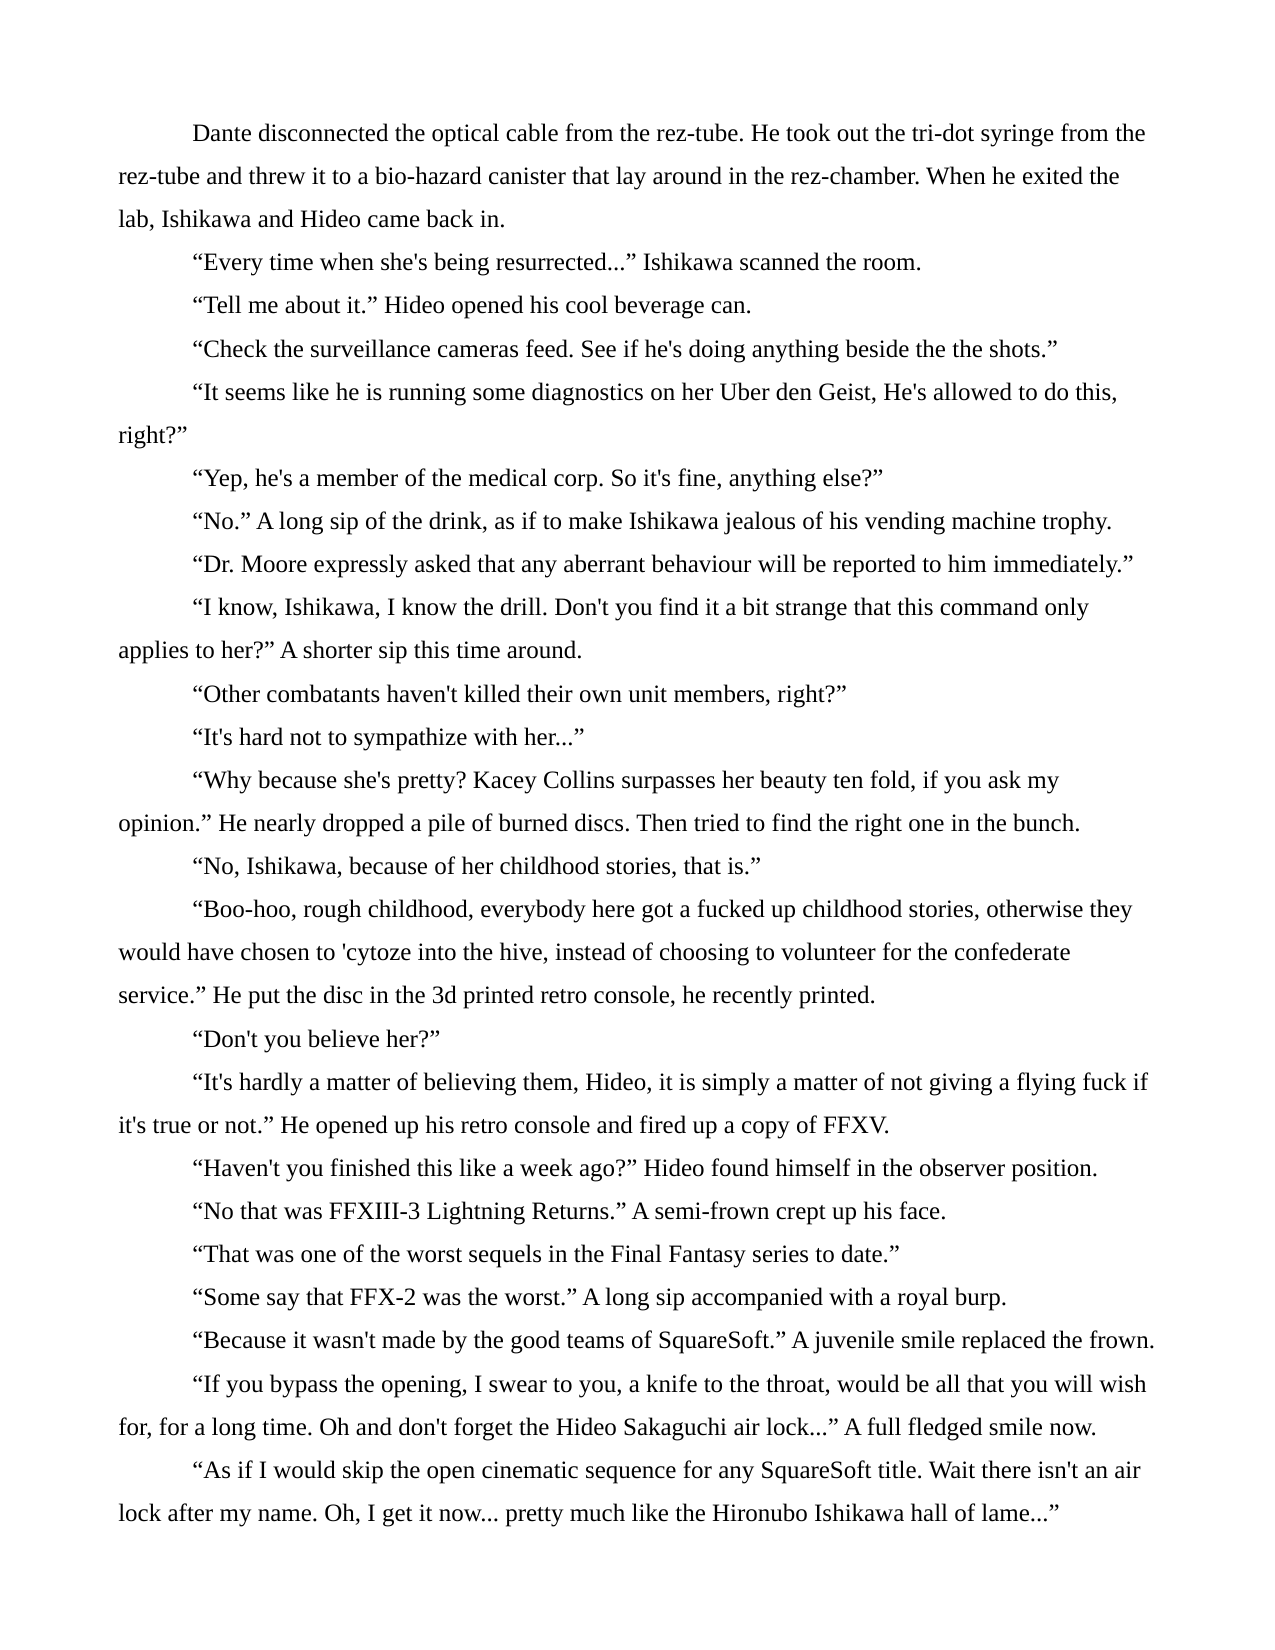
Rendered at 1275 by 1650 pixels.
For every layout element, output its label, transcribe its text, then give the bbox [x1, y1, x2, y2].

text “Don't you believe her?” [118, 1024, 1157, 1052]
text “Yep, he's a member of the medical corp. So it's fine, anything else?” [118, 463, 1157, 492]
text “It seems like he is running some diagnostics on her Uber den Geist, He's allowed to do this, right?” [118, 377, 1157, 449]
text “Every time when she's being resurrected...” Ishikawa scanned the room. [118, 247, 1157, 276]
text “I know, Ishikawa, I know the drill. Don't you find it a bit strange that this command only applies to her?” A shorter sip this time around. [118, 592, 1157, 664]
text “Some say that FFX-2 was the worst.” A long sip accompanied with a royal burp. [118, 1282, 1157, 1311]
text “Other combatants haven't killed their own unit members, right?” [118, 679, 1157, 707]
text “Boo-hoo, rough childhood, everybody here got a fucked up childhood stories, otherwise they would have chosen to 'cytoze into the hive, instead of choosing to volunteer for the confederate service.” He put the disc in the 3d printed retro console, he recently printed. [118, 894, 1157, 1009]
text “It's hardly a matter of believing them, Hideo, it is simply a matter of not giving a flying fuck if it's true or not.” He opened up his retro console and fired up a copy of FFXV. [118, 1067, 1157, 1139]
text “Because it wasn't made by the good teams of SquareSoft.” A juvenile smile replaced the frown. [118, 1326, 1157, 1354]
text “If you bypass the opening, I swear to you, a knife to the throat, would be all that you will wish for, for a long time. Oh and don't forget the Hideo Sakaguchi air lock...” A full fledged smile now. [118, 1369, 1157, 1441]
text “As if I would skip the open cinematic sequence for any SquareSoft title. Wait there isn't an air lock after my name. Oh, I get it now... pretty much like the Hironubo Ishikawa hall of lame...” [118, 1455, 1157, 1527]
text “No, Ishikawa, because of her childhood stories, that is.” [118, 851, 1157, 880]
text “Dr. Moore expressly asked that any aberrant behaviour will be reported to him immediately.” [118, 549, 1157, 578]
text “Haven't you finished this like a week ago?” Hideo found himself in the observer position. [118, 1153, 1157, 1182]
text “That was one of the worst sequels in the Final Fantasy series to date.” [118, 1239, 1157, 1268]
text “No that was FFXIII-3 Lightning Returns.” A semi-frown crept up his face. [118, 1196, 1157, 1225]
text “Why because she's pretty? Kacey Collins surpasses her beauty ten fold, if you ask my opinion.” He nearly dropped a pile of burned discs. Then tried to find the right one in the bunch. [118, 765, 1157, 837]
text “Tell me about it.” Hideo opened his cool beverage can. [118, 291, 1157, 319]
text Dante disconnected the optical cable from the rez-tube. He took out the tri-dot syringe from the rez-tube and threw it to a bio-hazard canister that lay around in the rez-chamber. When he exited the lab, Ishikawa and Hideo came back in. [118, 118, 1157, 233]
text “It's hard not to sympathize with her...” [118, 722, 1157, 751]
text “No.” A long sip of the drink, as if to make Ishikawa jealous of his vending machine trophy. [118, 506, 1157, 535]
text “Check the surveillance cameras feed. See if he's doing anything beside the the shots.” [118, 334, 1157, 362]
